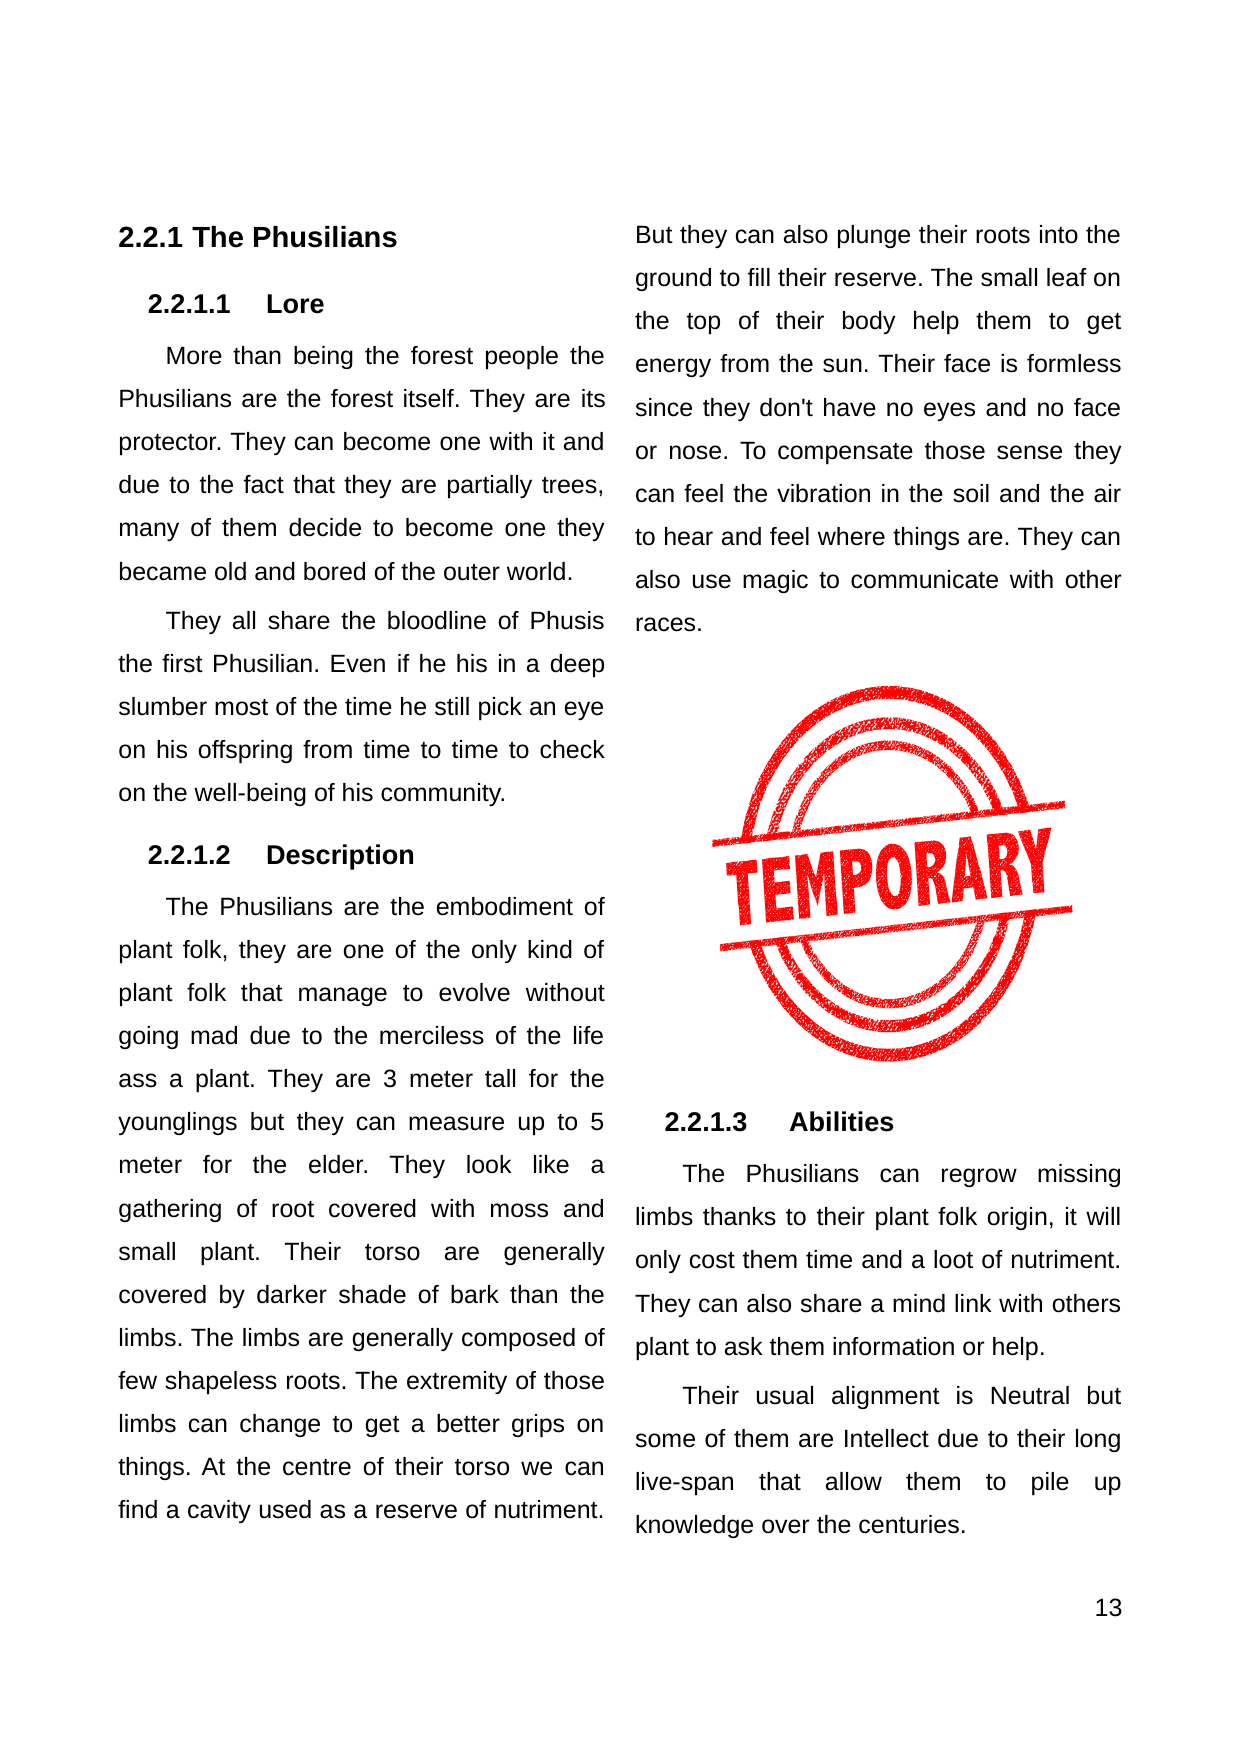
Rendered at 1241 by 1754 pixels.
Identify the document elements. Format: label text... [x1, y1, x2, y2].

text The Phusilians are the embodiment of plant folk, they are one of the only kind of plant folk that manage to evolve without going mad due to the merciless of the life ass a plant. They are 3 meter tall for the younglings but they can measure up to 5 meter for the elder. They look like a gathering of root covered with moss and small plant. Their torso are generally covered by darker shade of bark than the limbs. The limbs are generally composed of few shapeless roots. The extremity of those limbs can change to get a better grips on things. At the centre of their torso we can find a cavity used as a reserve of nutriment. [118, 892, 605, 1524]
subtitle The Phusilians [118, 220, 605, 254]
text Their usual alignment is Neutral but some of them are Intellect due to their long live-span that allow them to pile up knowledge over the centuries. [635, 1381, 1122, 1539]
picture [641, 666, 1123, 1091]
subtitle Abilities [635, 669, 1122, 1138]
text But they can also plunge their roots into the ground to fill their reserve. The small leaf on the top of their body help them to get energy from the sun. Their face is formless since they don't have no eyes and no face or nose. To compensate those sense they can feel the vibration in the soil and the air to hear and feel where things are. They can also use magic to communicate with other races. [635, 220, 1122, 637]
text They all share the bloodline of Phusis the first Phusilian. Even if he his in a deep slumber most of the time he still pick an eye on his offspring from time to time to check on the well-being of his community. [118, 606, 605, 807]
subtitle Description [118, 839, 605, 870]
subtitle Lore [118, 288, 605, 319]
text The Phusilians can regrow missing limbs thanks to their plant folk origin, it will only cost them time and a loot of nutriment. They can also share a mind link with others plant to ask them information or help. [635, 1159, 1122, 1360]
text More than being the forest people the Phusilians are the forest itself. They are its protector. They can become one with it and due to the fact that they are partially trees, many of them decide to become one they became old and bored of the outer world. [118, 341, 605, 585]
